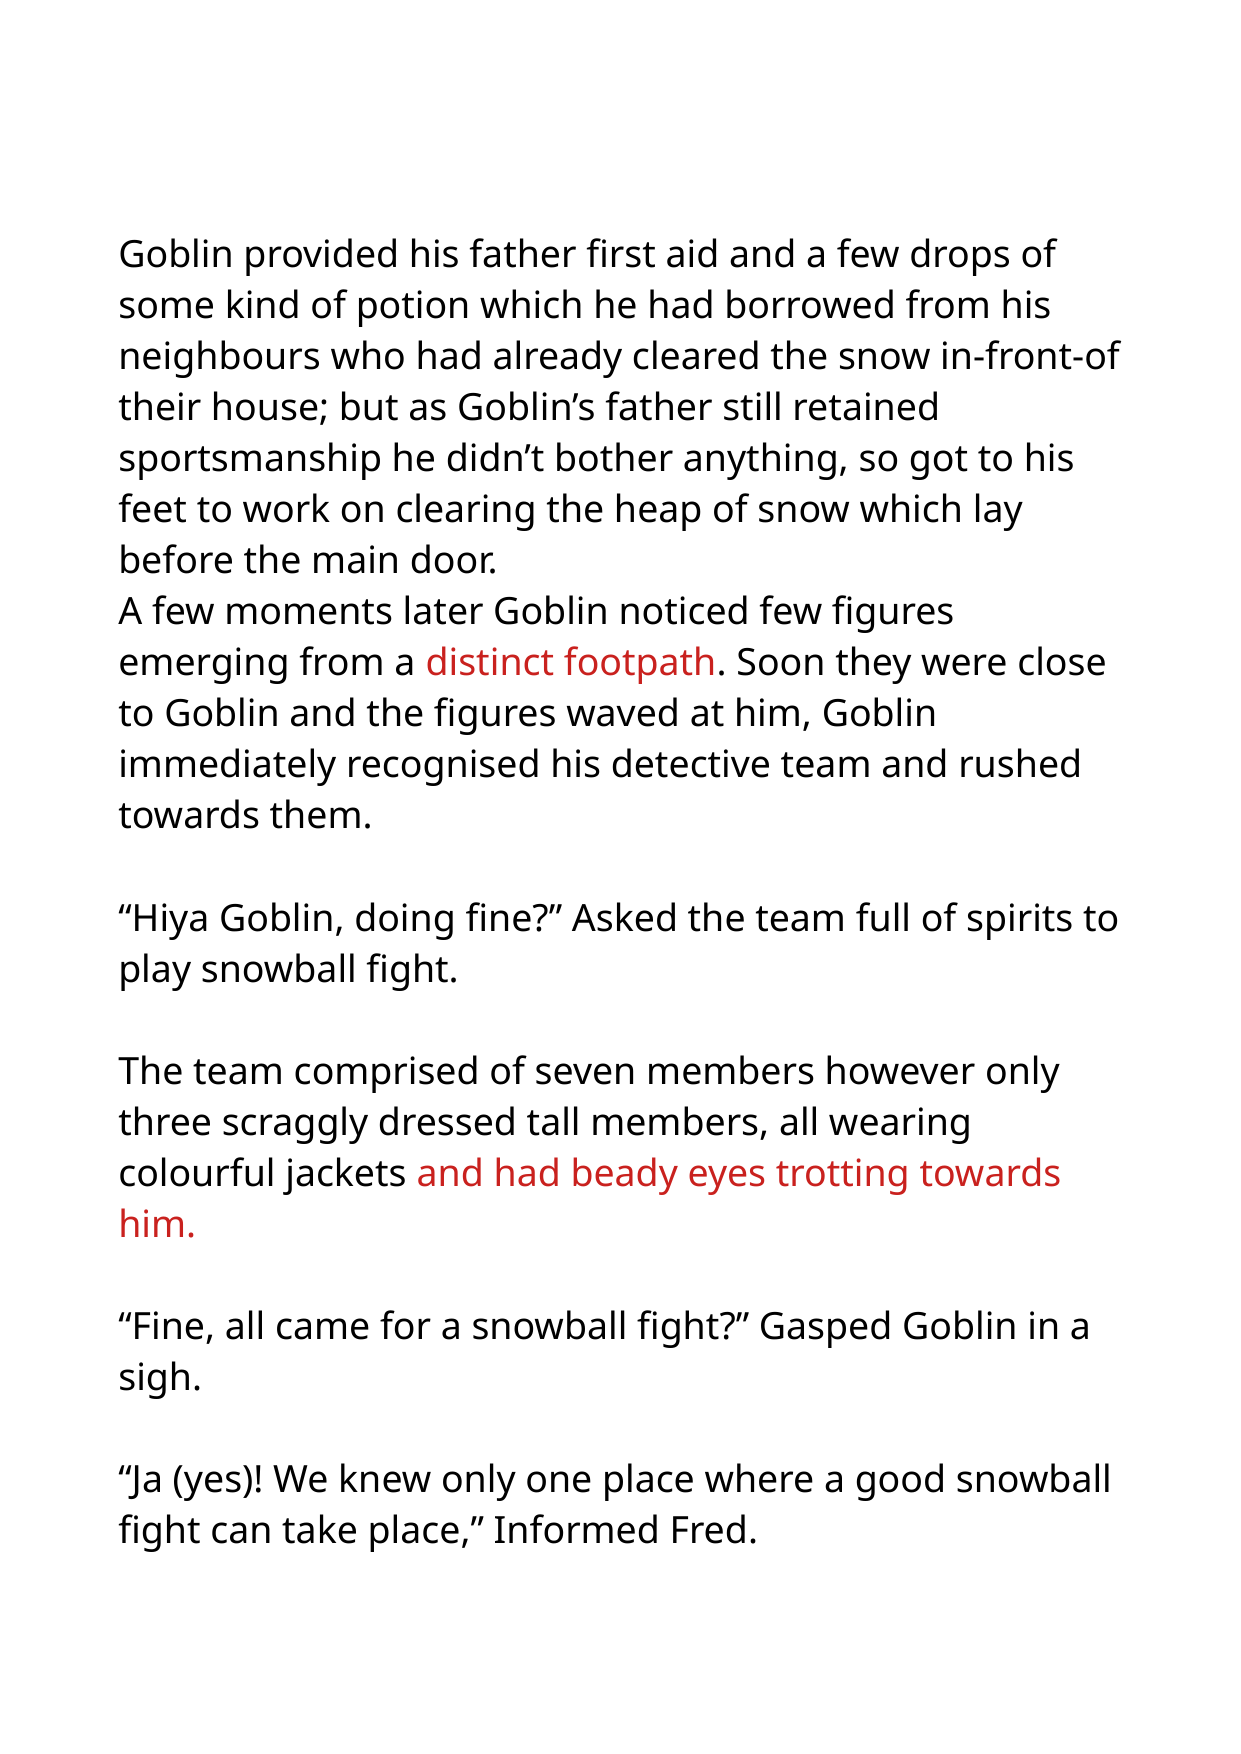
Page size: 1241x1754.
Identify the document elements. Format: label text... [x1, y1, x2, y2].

text The team comprised of seven members however only three scraggly dressed tall members, all wearing colourful jackets and had beady eyes trotting towards him. [118, 1044, 1122, 1248]
text “Fine, all came for a snowball fight?” Gasped Goblin in a sigh. [118, 1299, 1122, 1401]
text A few moments later Goblin noticed few figures emerging from a distinct footpath. Soon they were close to Goblin and the figures waved at him, Goblin immediately recognised his detective team and rushed towards them. [118, 585, 1122, 840]
text “Ja (yes)! We knew only one place where a good snowball fight can take place,” Informed Fred. [118, 1452, 1122, 1554]
text Goblin provided his father first aid and a few drops of some kind of potion which he had borrowed from his neighbours who had already cleared the snow in-front-of their house; but as Goblin’s father still retained sportsmanship he didn’t bother anything, so got to his feet to work on clearing the heap of snow which lay before the main door. [118, 227, 1122, 585]
text “Hiya Goblin, doing fine?” Asked the team full of spirits to play snowball fight. [118, 891, 1122, 993]
